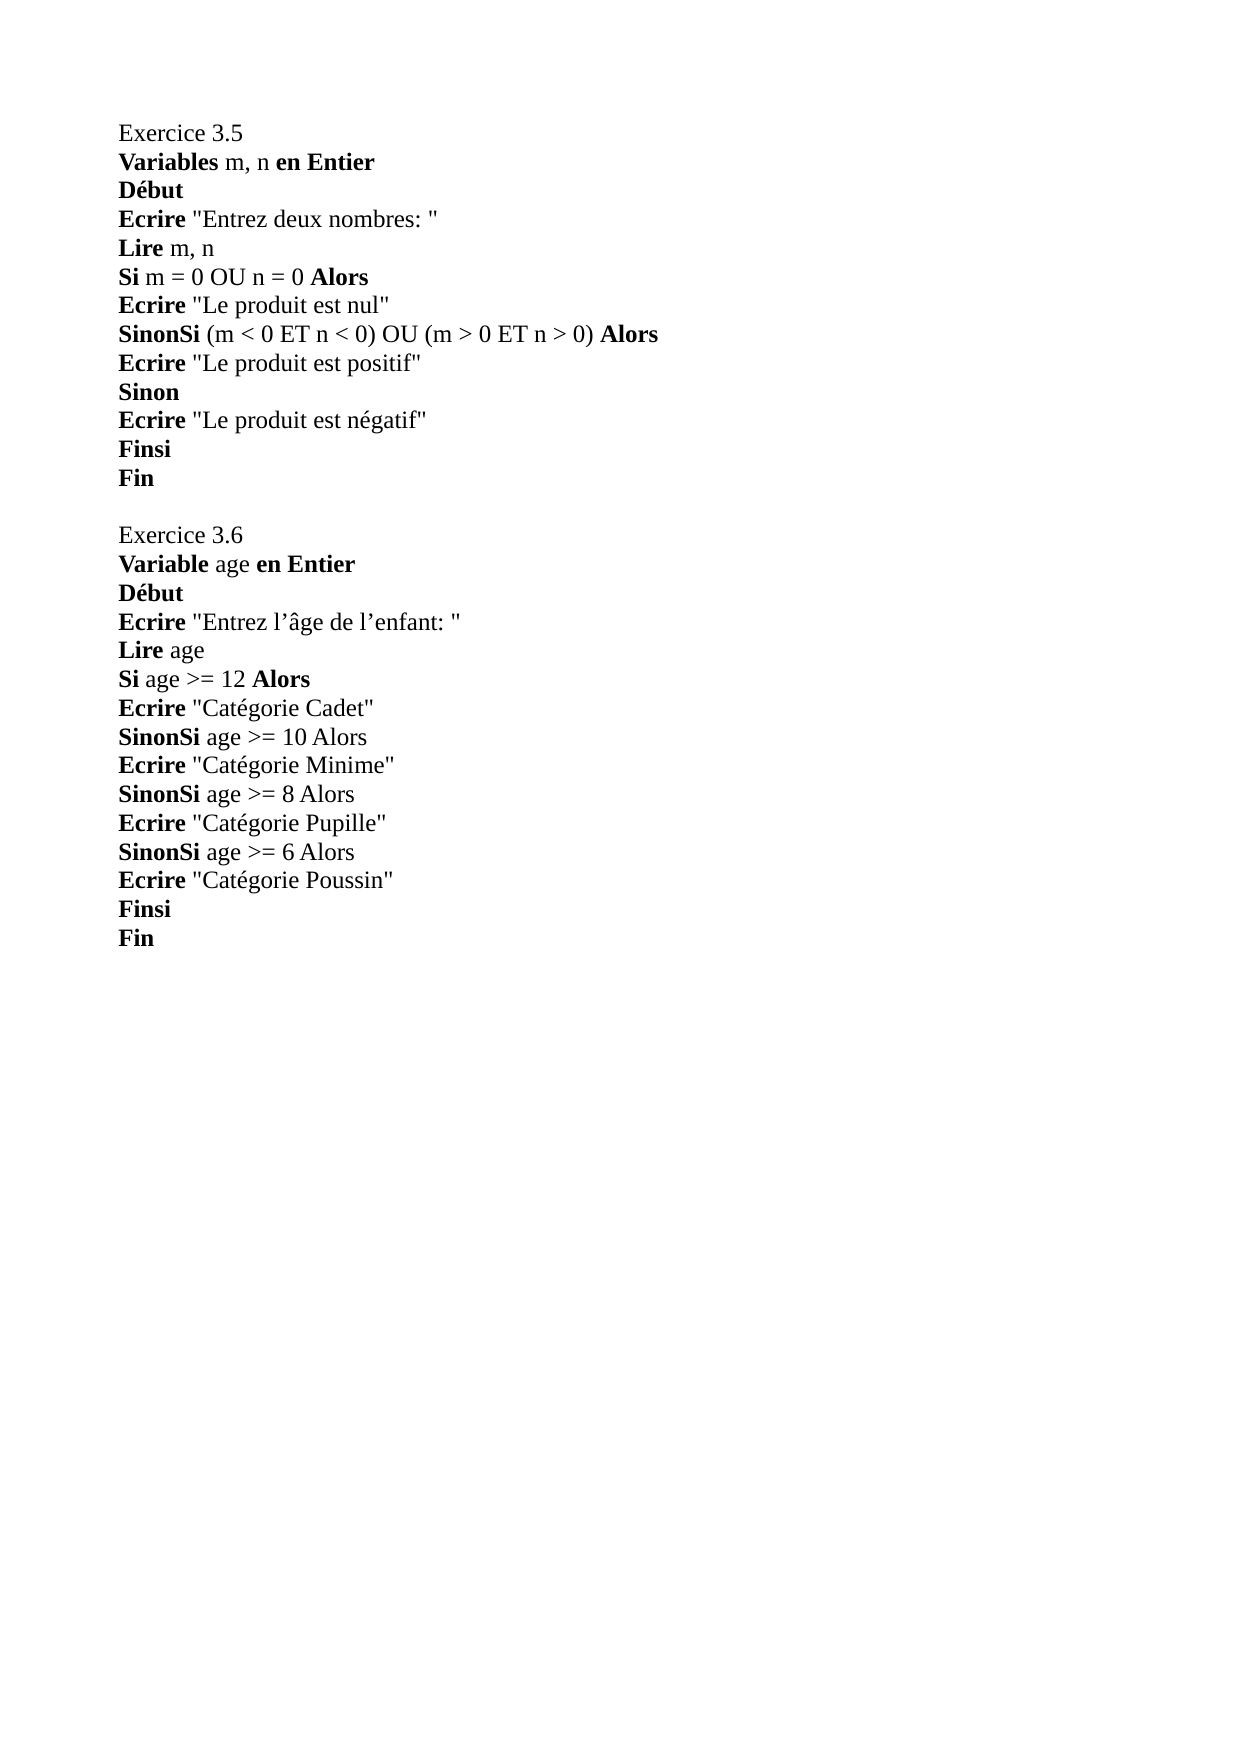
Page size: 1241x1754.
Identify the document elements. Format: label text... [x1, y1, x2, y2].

text Exercice 3.6 [118, 521, 1122, 549]
text Variables m, n en Entier Début Ecrire "Entrez deux nombres: " Lire m, n Si m = 0 OU n = 0 Alors Ecrire "Le produit est nul" SinonSi (m < 0 ET n < 0) OU (m > 0 ET n > 0) Alors Ecrire "Le produit est positif" Sinon Ecrire "Le produit est négatif" Finsi Fin [118, 147, 1122, 492]
text Exercice 3.5 [118, 118, 1122, 147]
text Variable age en Entier Début Ecrire "Entrez l’âge de l’enfant: " Lire age Si age >= 12 Alors Ecrire "Catégorie Cadet" SinonSi age >= 10 Alors Ecrire "Catégorie Minime" SinonSi age >= 8 Alors Ecrire "Catégorie Pupille" SinonSi age >= 6 Alors Ecrire "Catégorie Poussin" Finsi Fin [118, 549, 1122, 952]
